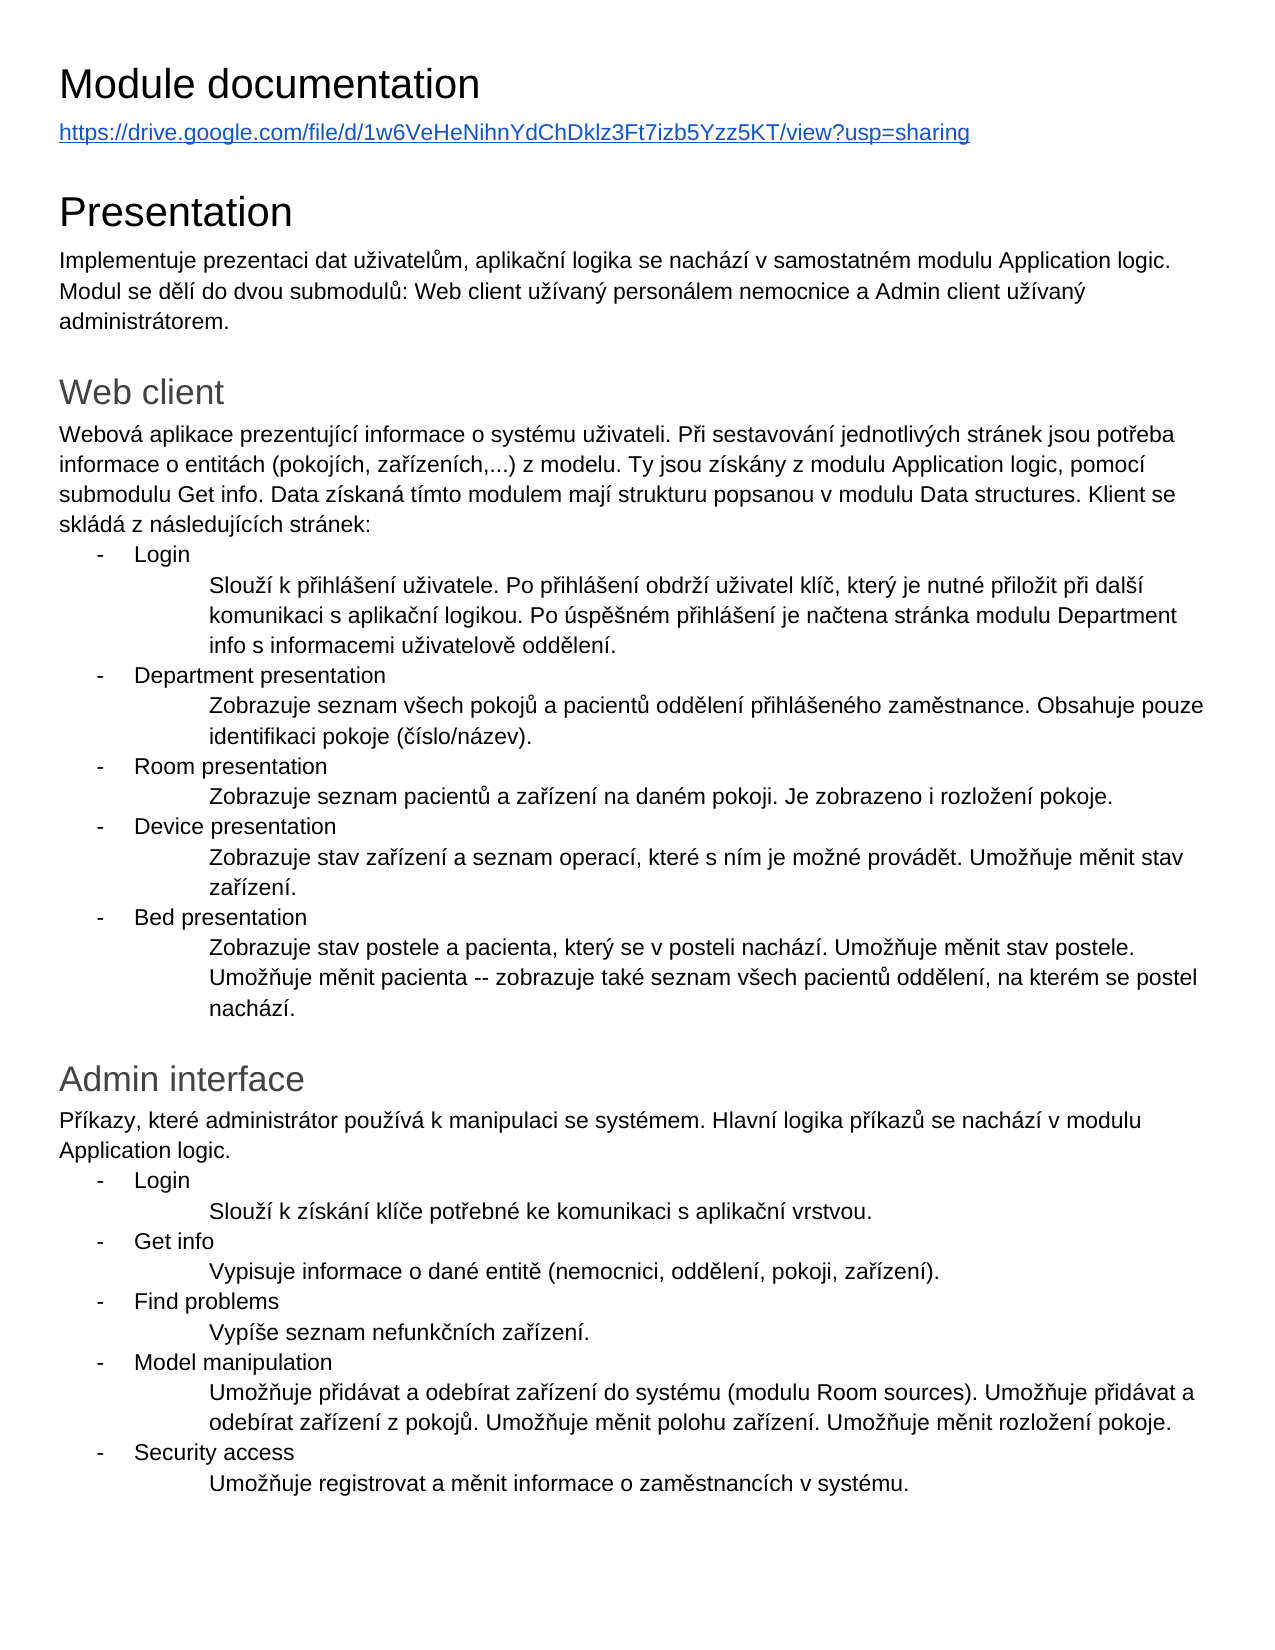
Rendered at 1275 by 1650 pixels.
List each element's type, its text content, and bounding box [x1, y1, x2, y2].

list Security access [96, 1439, 1216, 1466]
list Login [96, 541, 1216, 568]
text Vypisuje informace o dané entitě (nemocnici, oddělení, pokoji, zařízení). [209, 1258, 1216, 1284]
text Vypíše seznam nefunkčních zařízení. [209, 1318, 1216, 1345]
list Bed presentation [96, 904, 1216, 930]
list Department presentation [96, 662, 1216, 688]
text Zobrazuje stav postele a pacienta, který se v posteli nachází. Umožňuje měnit stav postele. Umožňuje měnit pacienta -- zobrazuje také seznam všech pacientů oddělení, na kterém se postel nachází. [209, 934, 1216, 1021]
text Zobrazuje seznam pacientů a zařízení na daném pokoji. Je zobrazeno i rozložení pokoje. [209, 783, 1216, 809]
list Model manipulation [96, 1349, 1216, 1375]
text Implementuje prezentaci dat uživatelům, aplikační logika se nachází v samostatném modulu Application logic. Modul se dělí do dvou submodulů: Web client užívaný personálem nemocnice a Admin client užívaný administrátorem. [59, 247, 1216, 334]
text Umožňuje registrovat a měnit informace o zaměstnancích v systému. [209, 1469, 1216, 1496]
list Login [96, 1167, 1216, 1194]
text Zobrazuje seznam všech pokojů a pacientů oddělení přihlášeného zaměstnance. Obsahuje pouze identifikaci pokoje (číslo/název). [209, 692, 1216, 749]
subtitle Admin interface [59, 1058, 1216, 1099]
list Device presentation [96, 813, 1216, 839]
list Room presentation [96, 753, 1216, 779]
subtitle Presentation [59, 187, 1216, 235]
text Slouží k přihlášení uživatele. Po přihlášení obdrží uživatel klíč, který je nutné přiložit při další komunikaci s aplikační logikou. Po úspěšném přihlášení je načtena stránka modulu Department info s informacemi uživatelově oddělení. [209, 572, 1216, 658]
text Příkazy, které administrátor používá k manipulaci se systémem. Hlavní logika příkazů se nachází v modulu Application logic. [59, 1107, 1216, 1164]
subtitle Module documentation [59, 59, 1216, 107]
list Find problems [96, 1288, 1216, 1315]
text Umožňuje přidávat a odebírat zařízení do systému (modulu Room sources). Umožňuje přidávat a odebírat zařízení z pokojů. Umožňuje měnit polohu zařízení. Umožňuje měnit rozložení pokoje. [209, 1379, 1216, 1436]
list Get info [96, 1228, 1216, 1254]
text Zobrazuje stav zařízení a seznam operací, které s ním je možné provádět. Umožňuje měnit stav zařízení. [209, 843, 1216, 900]
subtitle Web client [59, 371, 1216, 412]
text Slouží k získání klíče potřebné ke komunikaci s aplikační vrstvou. [209, 1198, 1216, 1224]
text Webová aplikace prezentující informace o systému uživateli. Při sestavování jednotlivých stránek jsou potřeba informace o entitách (pokojích, zařízeních,...) z modelu. Ty jsou získány z modulu Application logic, pomocí submodulu Get info. Data získaná tímto modulem mají strukturu popsanou v modulu Data structures. Klient se skládá z následujících stránek: [59, 421, 1216, 537]
text https://drive.google.com/file/d/1w6VeHeNihnYdChDklz3Ft7izb5Yzz5KT/view?usp=sharing [59, 119, 1216, 146]
